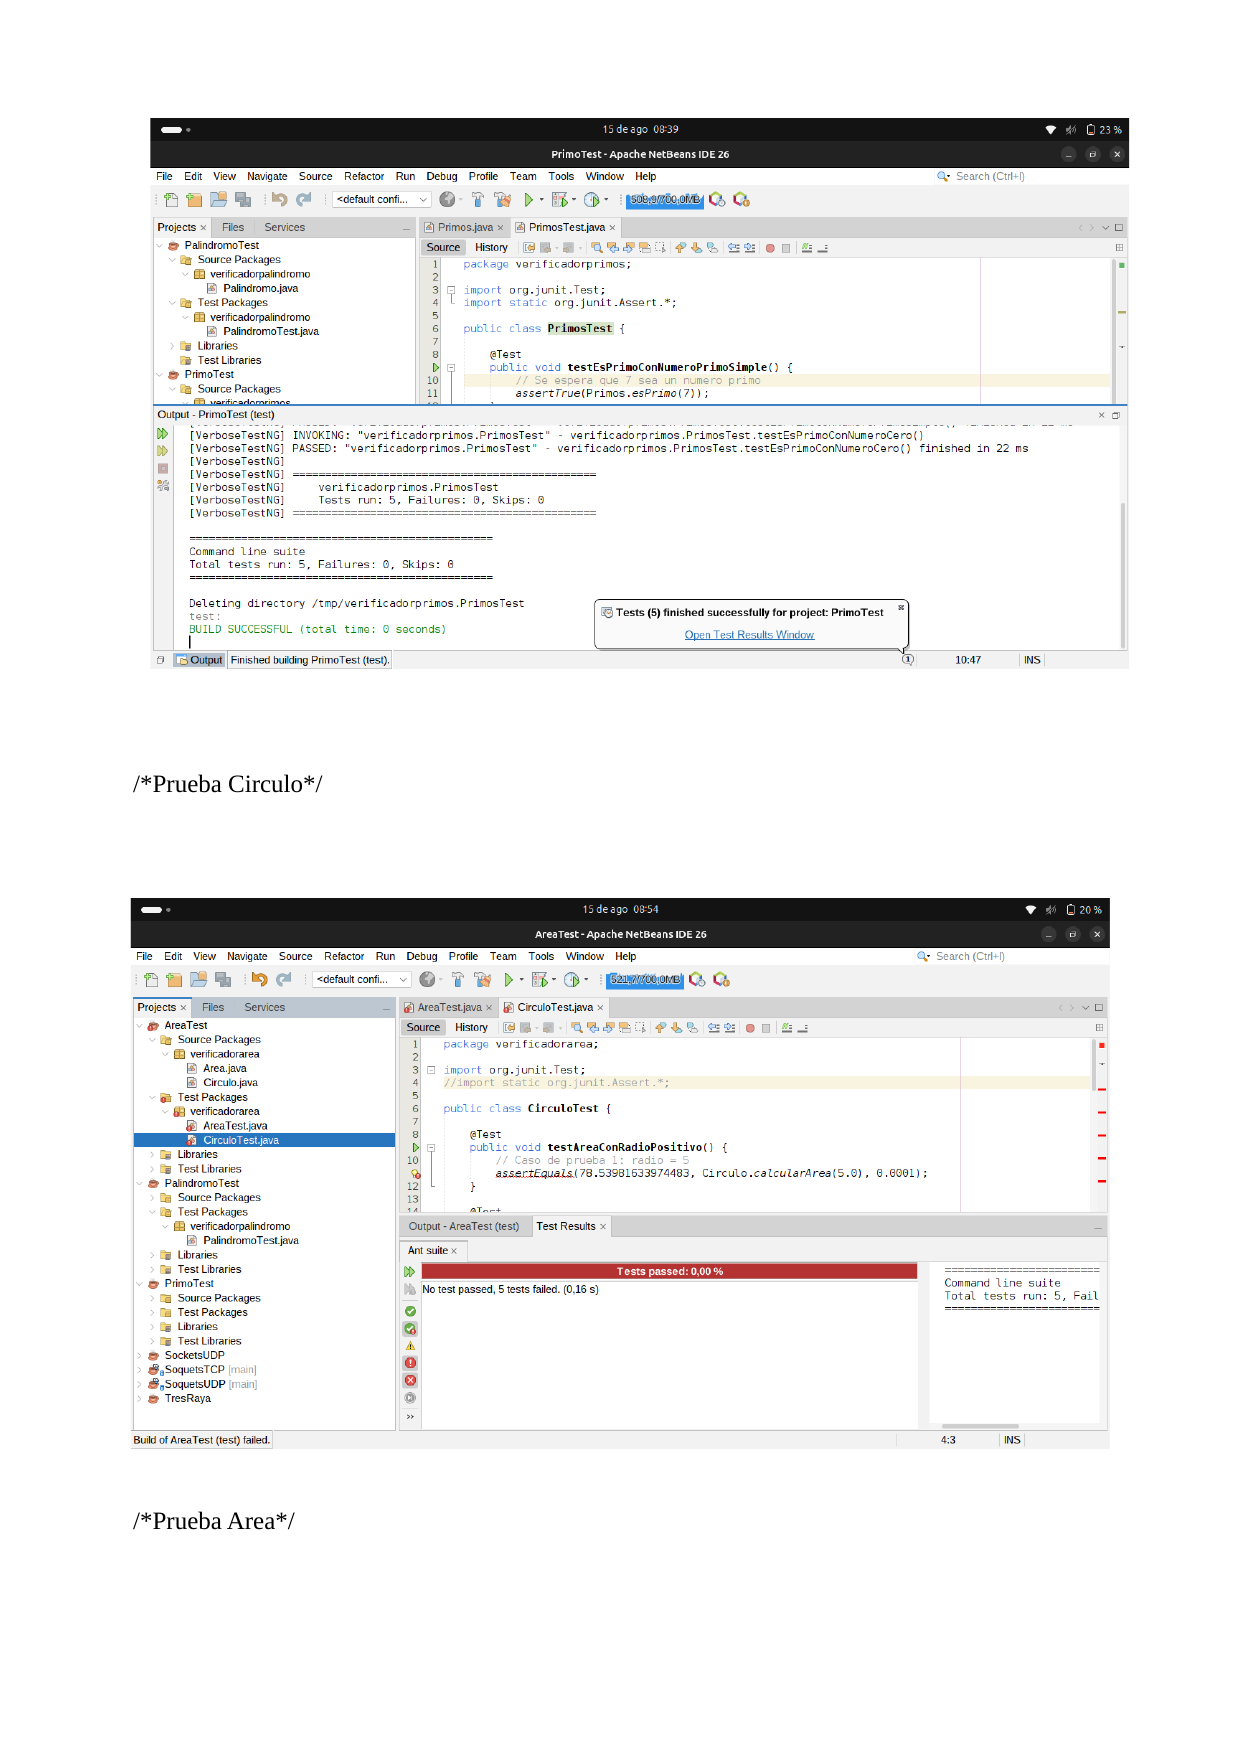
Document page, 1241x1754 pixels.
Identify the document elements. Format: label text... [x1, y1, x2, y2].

picture [130, 898, 1110, 1449]
text /*Prueba Circulo*/ [133, 769, 1112, 798]
picture [150, 118, 1130, 669]
text /*Prueba Area*/ [133, 1506, 1112, 1535]
